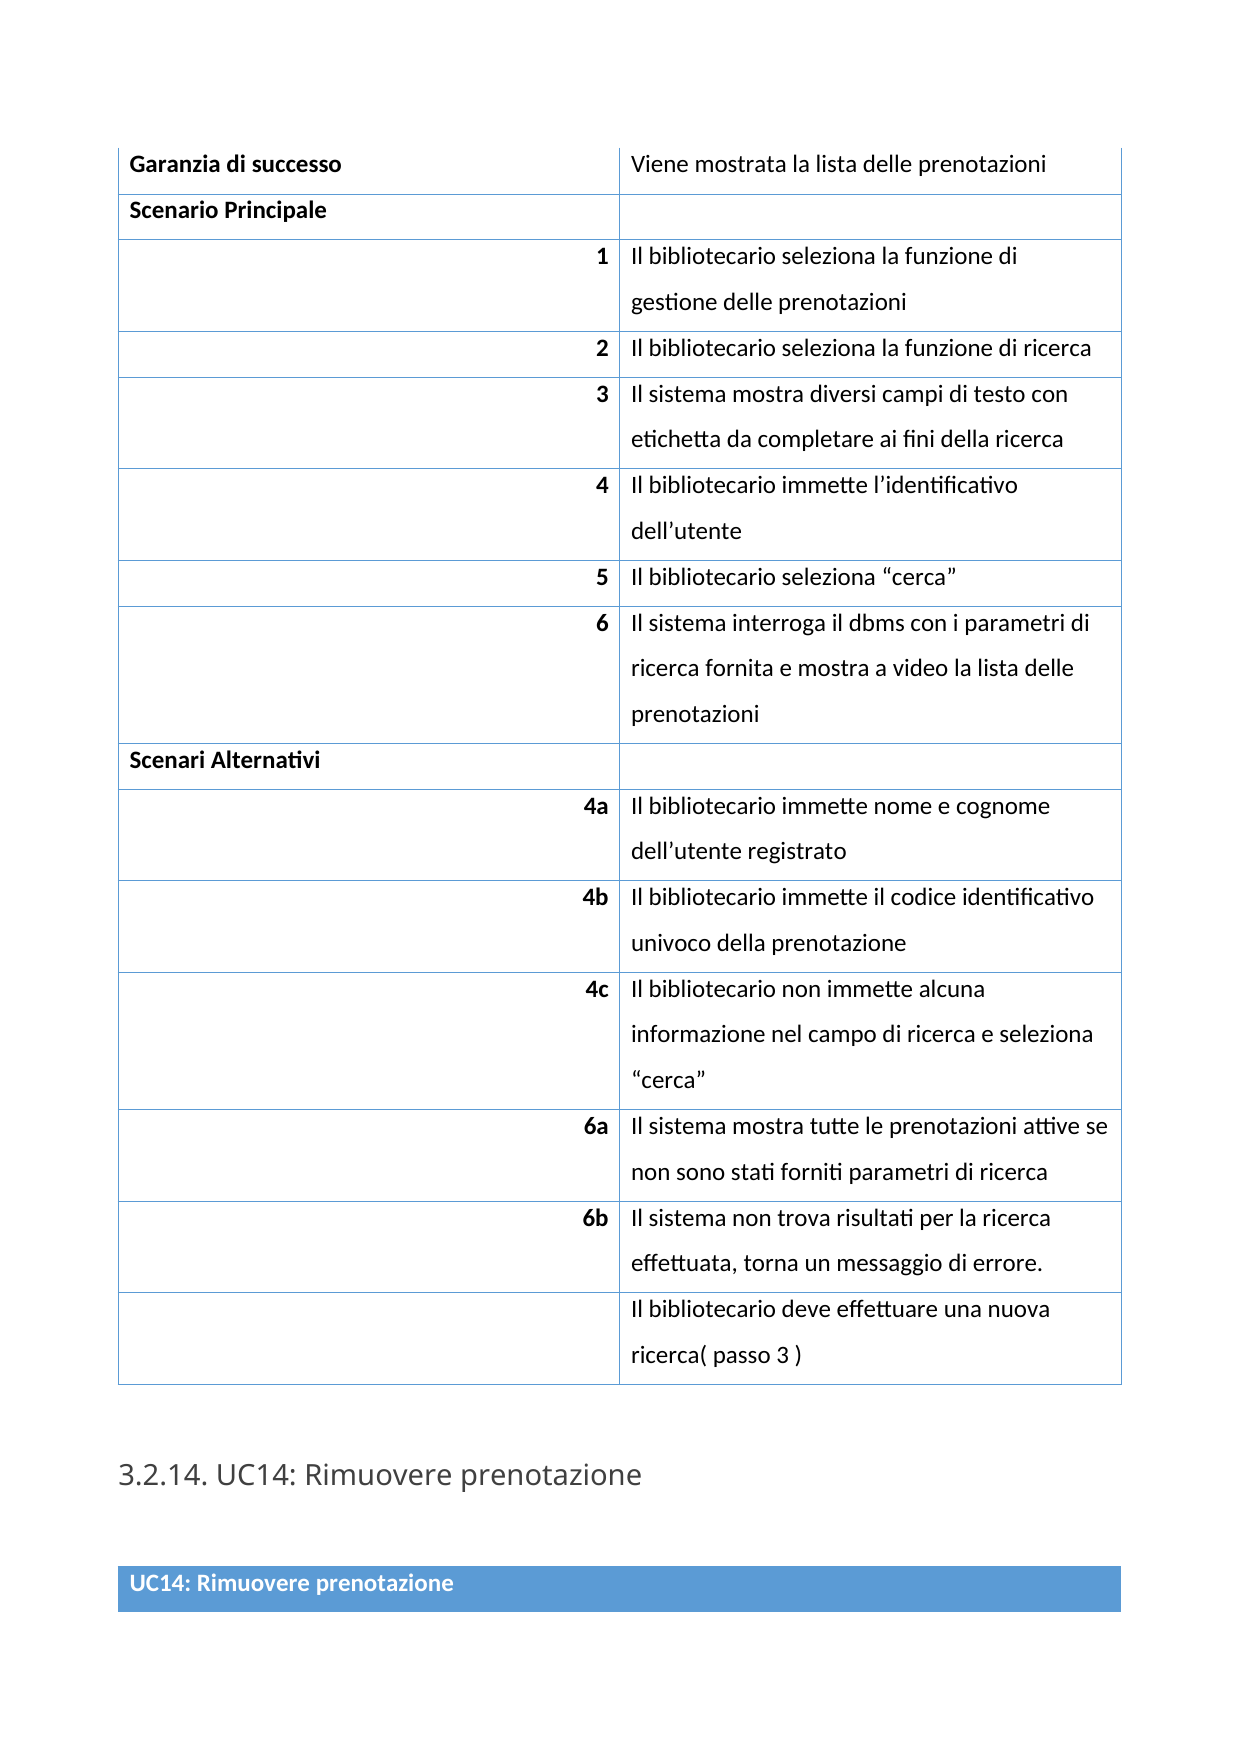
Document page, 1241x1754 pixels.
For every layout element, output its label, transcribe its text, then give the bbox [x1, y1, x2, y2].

table_cell Il sistema mostra tutte le prenotazioni attive se non sono stati forniti parametri di ricerca [620, 1110, 1121, 1201]
table_cell [620, 744, 1121, 789]
table_cell Viene mostrata la lista delle prenotazioni [620, 148, 1121, 193]
table_cell Scenari Alternativi [119, 744, 619, 789]
table_cell 6 [119, 607, 619, 743]
table_cell Il sistema non trova risultati per la ricerca effettuata, torna un messaggio di errore. [620, 1202, 1121, 1292]
table_cell 2 [119, 332, 619, 377]
table_cell 3 [119, 378, 619, 468]
table_header UC14: Rimuovere prenotazione [119, 1568, 1121, 1612]
table_cell 6b [119, 1202, 619, 1292]
table_cell Garanzia di successo [119, 148, 619, 193]
table_cell 6a [119, 1110, 619, 1201]
table_cell Il bibliotecario deve effettuare una nuova ricerca( passo 3 ) [620, 1293, 1121, 1384]
table_cell 4b [119, 881, 619, 972]
table_cell Il sistema mostra diversi campi di testo con etichetta da completare ai fini della ricerca [620, 378, 1121, 468]
table_cell Il bibliotecario immette l’identificativo dell’utente [620, 469, 1121, 560]
table_cell Il bibliotecario seleziona la funzione di gestione delle prenotazioni [620, 240, 1121, 331]
table_cell Il bibliotecario immette il codice identificativo univoco della prenotazione [620, 881, 1121, 972]
table_cell [119, 1293, 619, 1384]
table_cell 4a [119, 790, 619, 880]
table_cell 1 [119, 240, 619, 331]
table_cell [620, 195, 1121, 239]
table_cell Il bibliotecario non immette alcuna informazione nel campo di ricerca e seleziona “cerca” [620, 973, 1121, 1109]
table_cell Il bibliotecario seleziona la funzione di ricerca [620, 332, 1121, 377]
table_cell Il sistema interroga il dbms con i parametri di ricerca fornita e mostra a video la lista delle prenotazioni [620, 607, 1121, 743]
subtitle 3.2.14. UC14: Rimuovere prenotazione [118, 1454, 1122, 1493]
table_cell Il bibliotecario immette nome e cognome dell’utente registrato [620, 790, 1121, 880]
table_cell 4c [119, 973, 619, 1109]
table_cell 4 [119, 469, 619, 560]
table_cell 5 [119, 561, 619, 606]
table_cell Scenario Principale [119, 195, 619, 239]
table_cell Il bibliotecario seleziona “cerca” [620, 561, 1121, 606]
